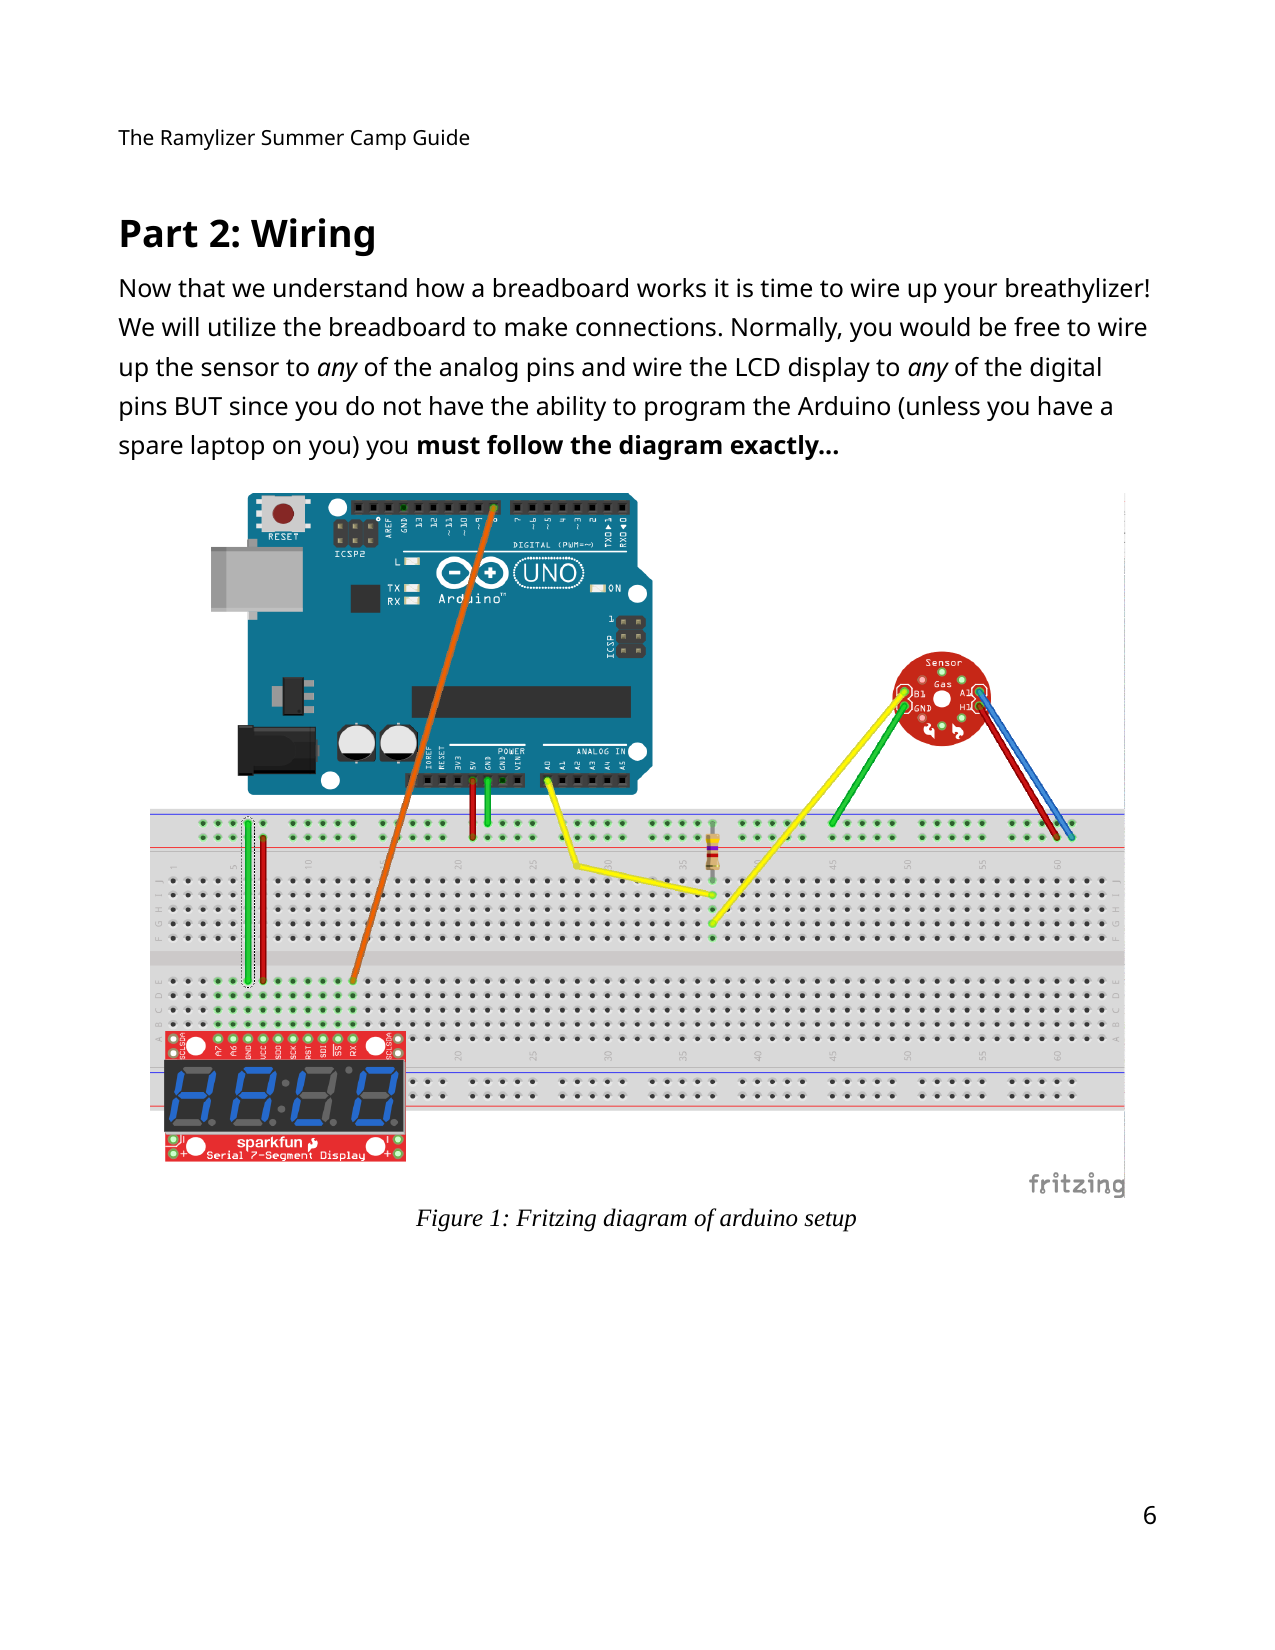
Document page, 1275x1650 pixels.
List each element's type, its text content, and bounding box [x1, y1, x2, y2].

picture [150, 493, 1125, 1198]
text Figure 1: Fritzing diagram of arduino setup [150, 1198, 1125, 1231]
text Now that we understand how a breadboard works it is time to wire up your breathylizer! We will utilize the breadboard to make connections. Normally, you would be free to wire up the sensor to any of the analog pins and wire the LCD display to any of the digital pins BUT since you do not have the ability to program the Arduino (unless you have a spare laptop on you) you must follow the diagram exactly... [118, 271, 1157, 462]
subtitle Part 2: Wiring [118, 207, 1157, 258]
